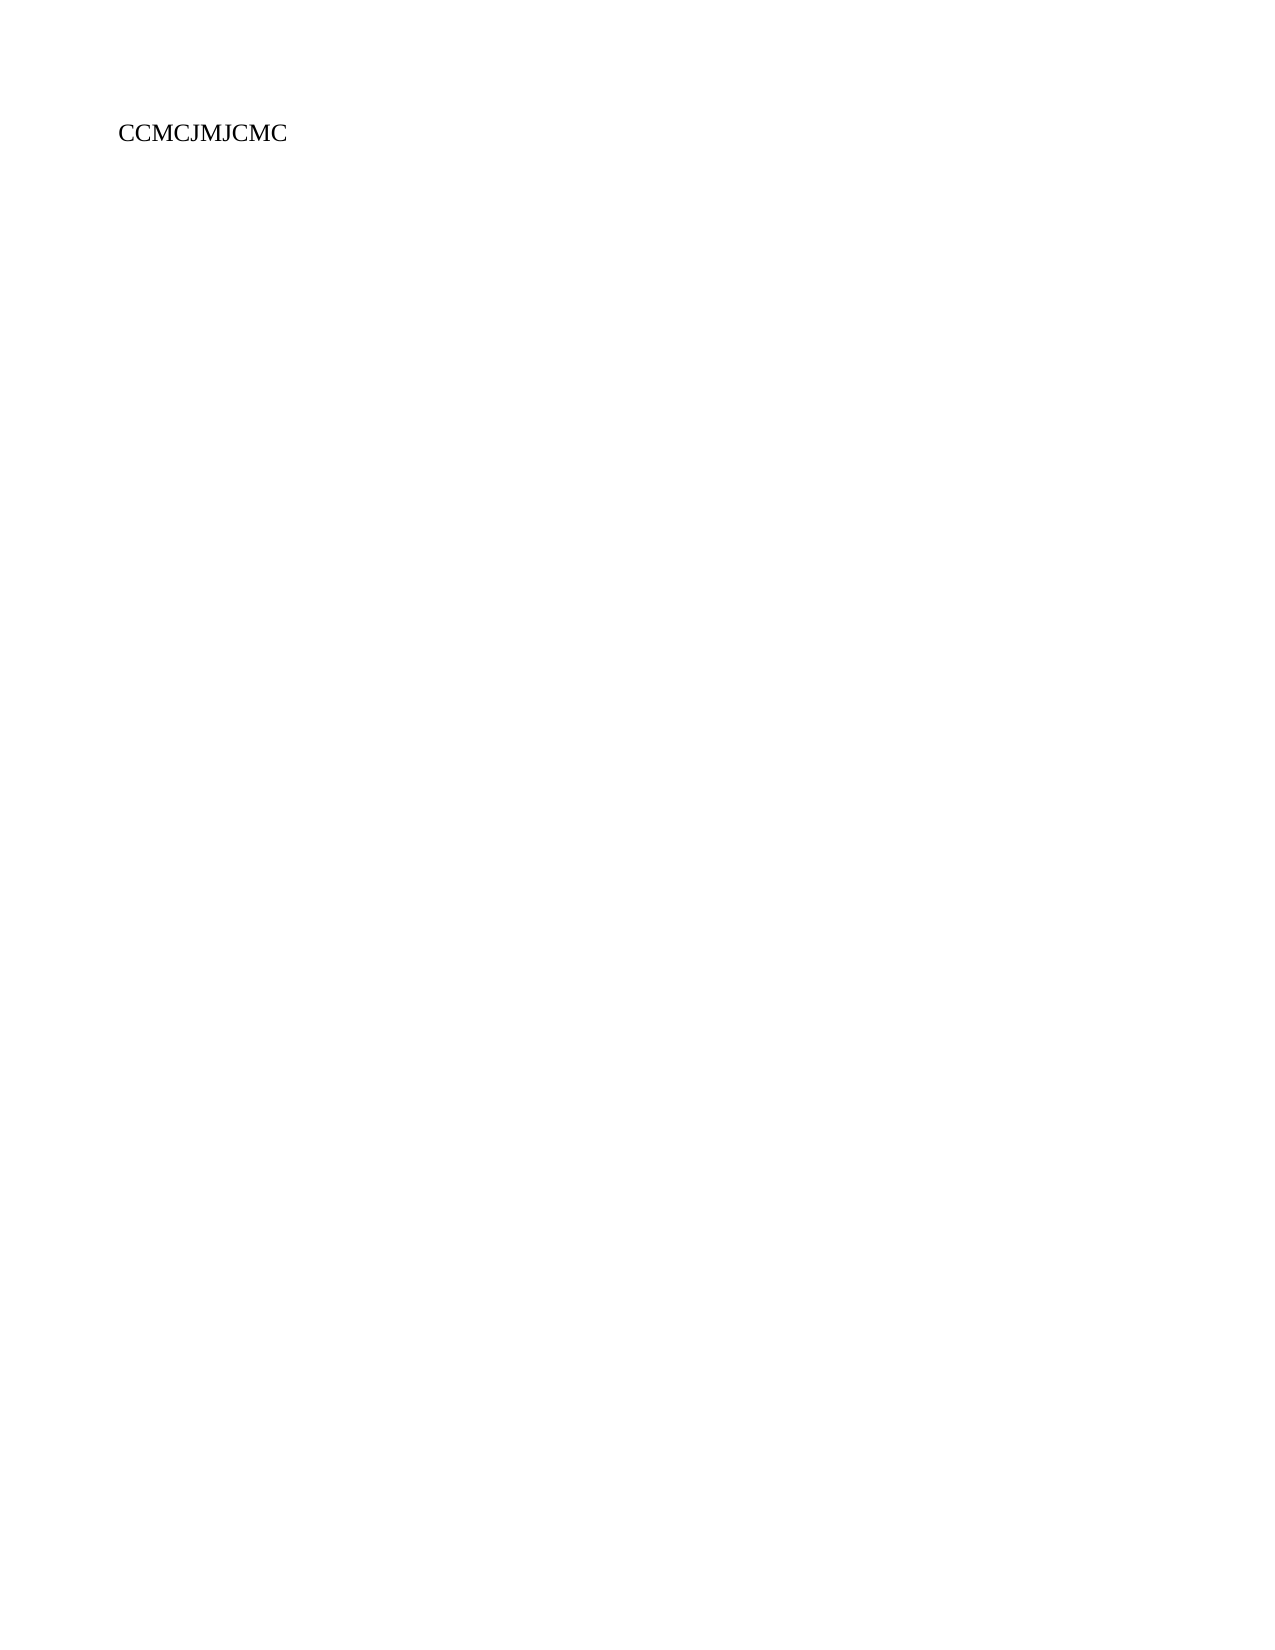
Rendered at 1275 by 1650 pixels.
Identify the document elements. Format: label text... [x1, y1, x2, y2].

text CCMCJMJCMC [118, 118, 1157, 147]
